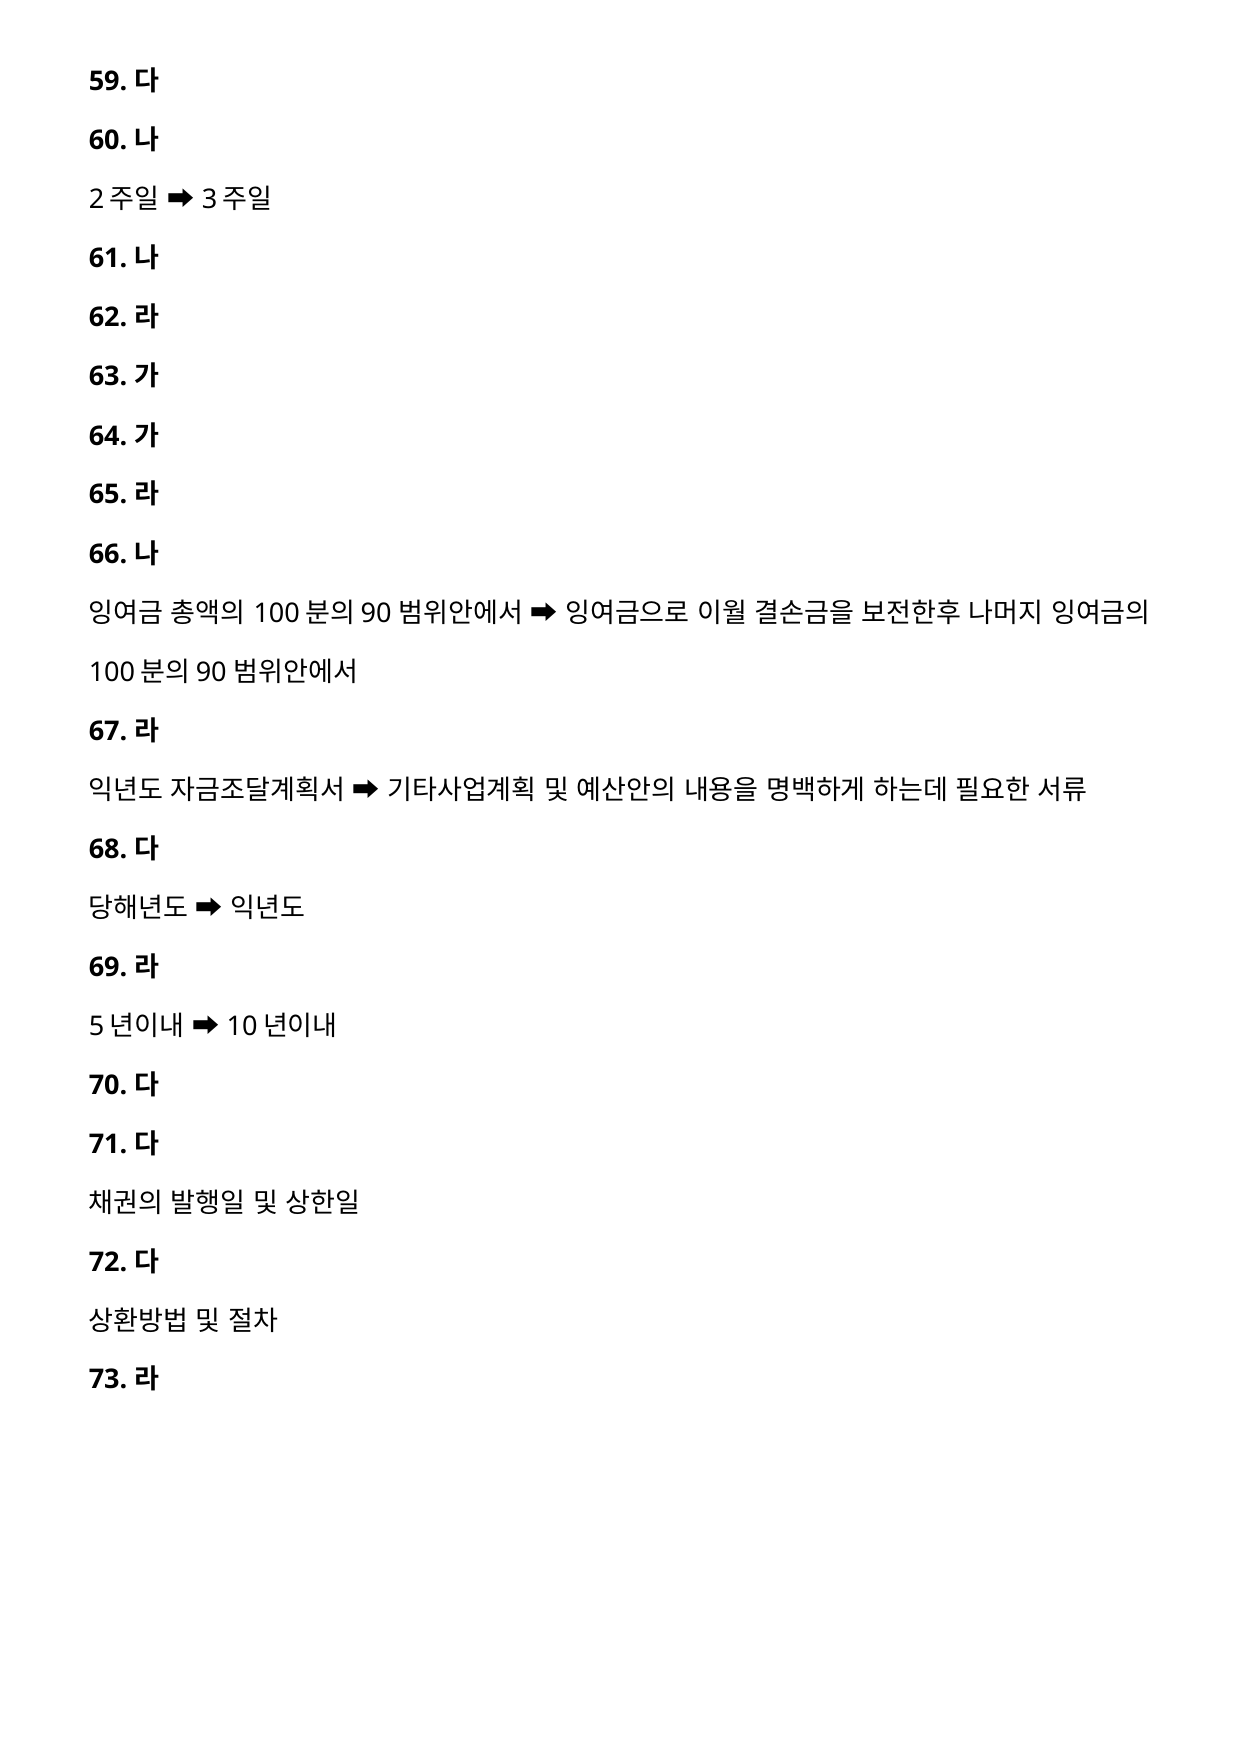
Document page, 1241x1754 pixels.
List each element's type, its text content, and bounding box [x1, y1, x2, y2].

text 채권의 발행일 및 상한일 [88, 1181, 1152, 1220]
text 63. 가 [88, 354, 1152, 394]
text 70. 다 [88, 1063, 1152, 1102]
text 69. 라 [88, 944, 1152, 984]
text 59. 다 [88, 59, 1152, 98]
text 64. 가 [88, 413, 1152, 453]
text 72. 다 [88, 1239, 1152, 1279]
text 68. 다 [88, 827, 1152, 866]
text 5년이내 ➡ 10년이내 [88, 1003, 1152, 1043]
text 61. 나 [88, 236, 1152, 276]
text 60. 나 [88, 118, 1152, 157]
text 71. 다 [88, 1122, 1152, 1161]
text 65. 라 [88, 472, 1152, 512]
text 66. 나 [88, 532, 1152, 571]
text 67. 라 [88, 709, 1152, 748]
text 잉여금 총액의 100분의90 범위안에서 ➡ 잉여금으로 이월 결손금을 보전한후 나머지 잉여금의 100분의90 범위안에서 [88, 591, 1152, 689]
text 73. 라 [88, 1357, 1152, 1397]
text 당해년도 ➡ 익년도 [88, 886, 1152, 925]
text 익년도 자금조달계획서 ➡ 기타사업계획 및 예산안의 내용을 명백하게 하는데 필요한 서류 [88, 768, 1152, 807]
text 2주일 ➡ 3주일 [88, 177, 1152, 217]
text 상환방법 및 절차 [88, 1299, 1152, 1338]
text 62. 라 [88, 295, 1152, 335]
